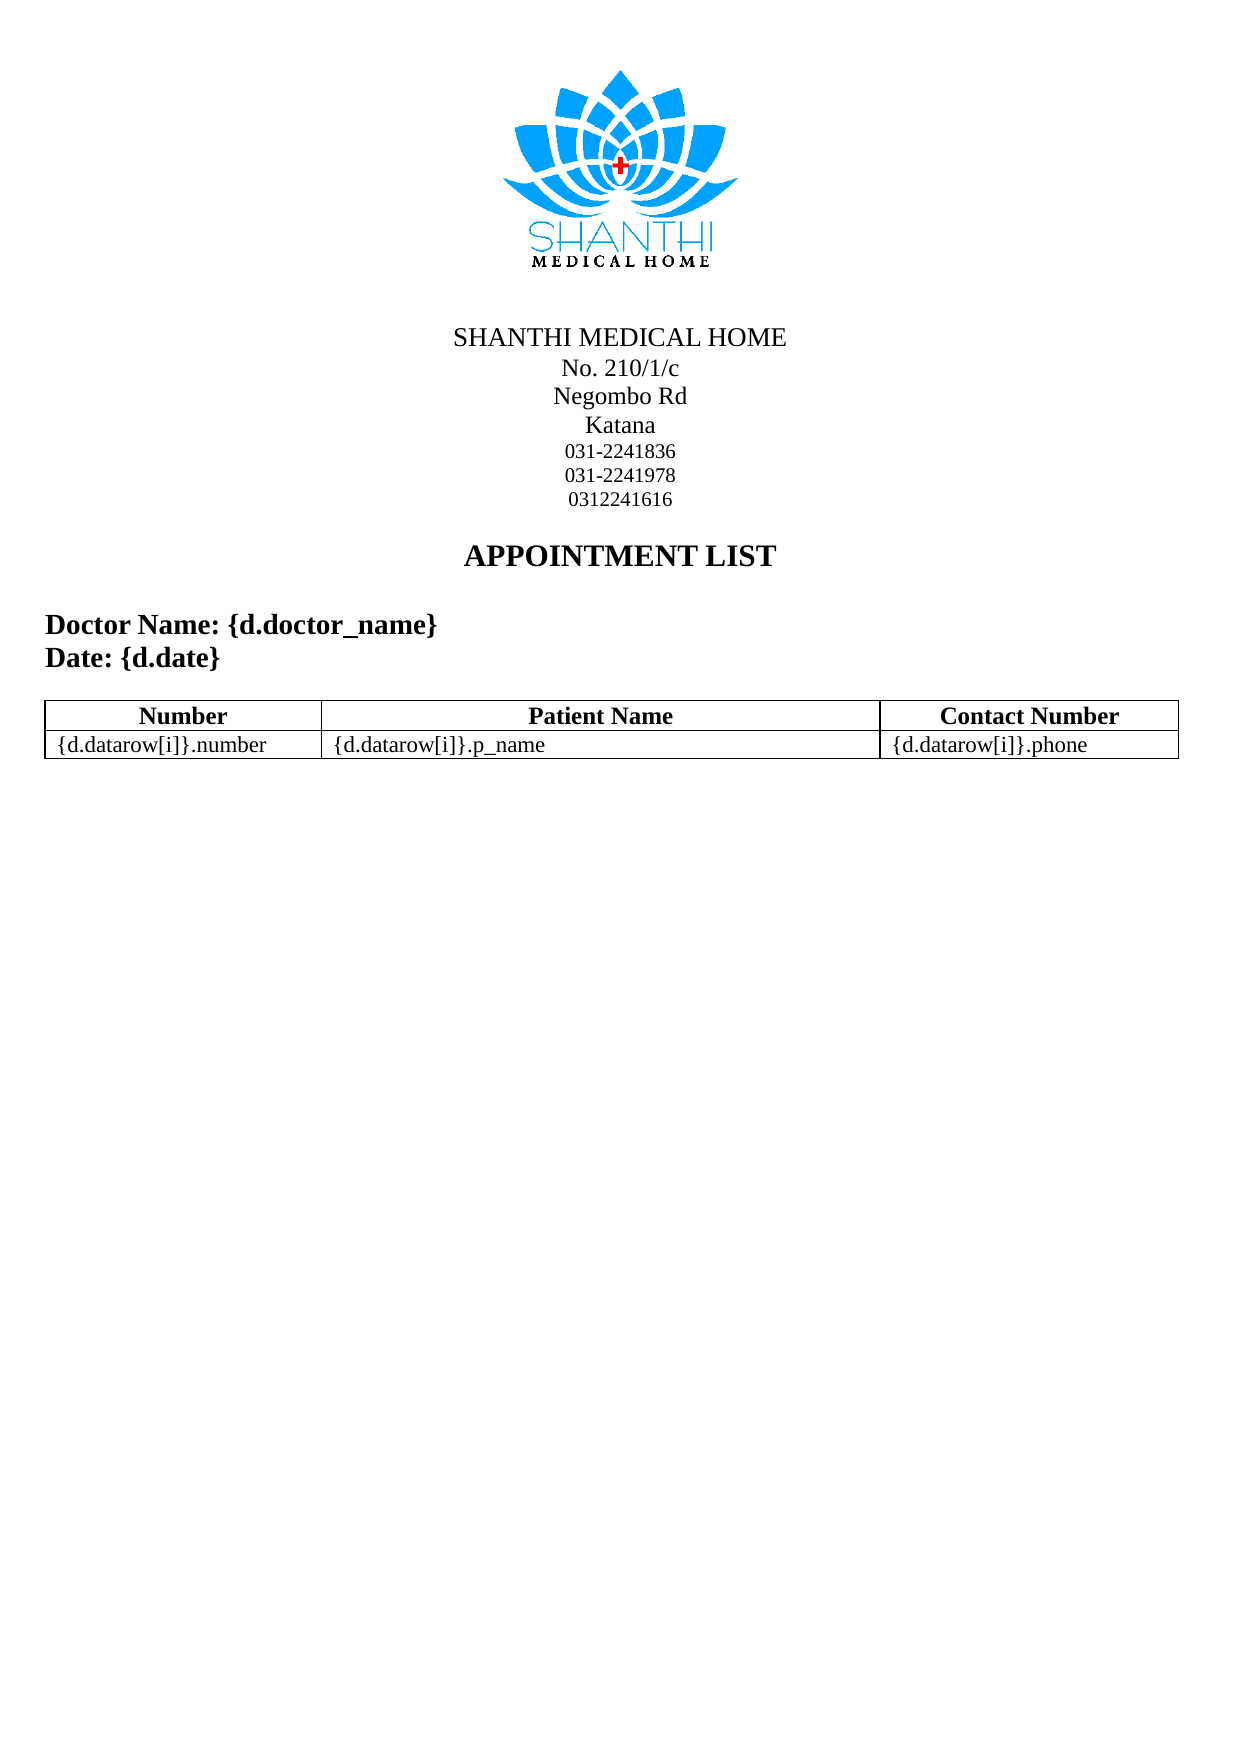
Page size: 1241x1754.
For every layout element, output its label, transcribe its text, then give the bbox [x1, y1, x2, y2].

text Negombo Rd [45, 381, 1195, 410]
text Doctor Name: {d.doctor_name} [45, 607, 1195, 640]
table_header Contact Number [881, 701, 1178, 730]
text SHANTHI MEDICAL HOME [45, 321, 1195, 353]
table_header Number [46, 701, 321, 730]
table_cell {d.datarow[i]}.number [46, 731, 321, 757]
text 0312241616 [45, 487, 1195, 511]
text Date: {d.date} [45, 640, 1195, 674]
text Katana [45, 410, 1195, 439]
table_cell {d.datarow[i]}.phone [881, 731, 1178, 757]
text APPOINTMENT LIST [45, 537, 1195, 573]
text No. 210/1/c [45, 353, 1195, 381]
table_header Patient Name [322, 701, 879, 730]
text 031-2241978 [45, 463, 1195, 487]
text 031-2241836 [45, 439, 1195, 463]
table_cell {d.datarow[i]}.p_name [322, 731, 879, 757]
